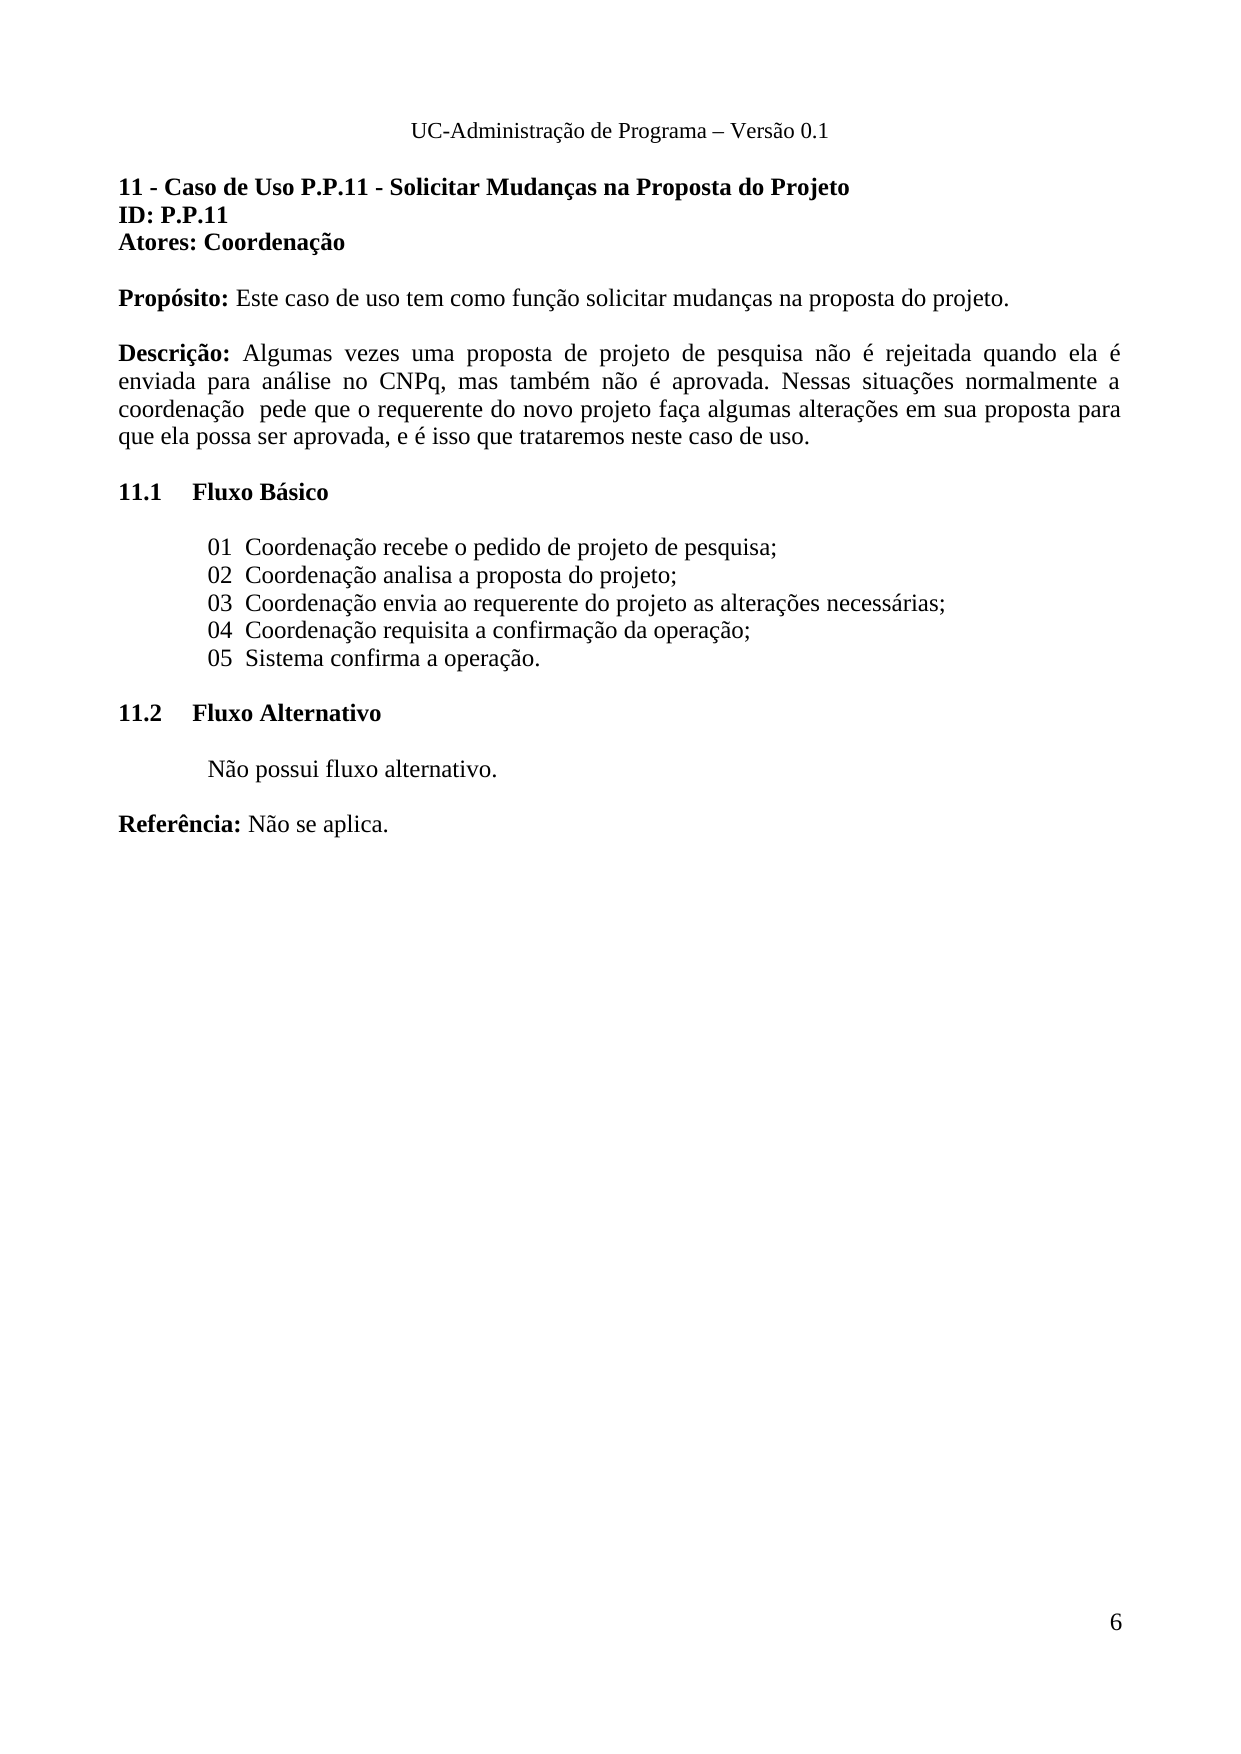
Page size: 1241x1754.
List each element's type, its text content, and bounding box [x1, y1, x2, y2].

text Atores: Coordenação [118, 228, 1122, 256]
text 03 Coordenação envia ao requerente do projeto as alterações necessárias; [118, 589, 1122, 616]
text 11.1 Fluxo Básico [118, 478, 1122, 506]
text 04 Coordenação requisita a confirmação da operação; [118, 616, 1122, 644]
text Propósito: Este caso de uso tem como função solicitar mudanças na proposta do projeto. [118, 284, 1122, 312]
text ID: P.P.11 [118, 201, 1122, 228]
text 11 - Caso de Uso P.P.11 - Solicitar Mudanças na Proposta do Projeto [118, 173, 1122, 201]
text Não possui fluxo alternativo. [118, 755, 1122, 783]
text Descrição: Algumas vezes uma proposta de projeto de pesquisa não é rejeitada quando ela é enviada para análise no CNPq, mas também não é aprovada. Nessas situações normalmente a coordenação pede que o requerente do novo projeto faça algumas alterações em sua proposta para que ela possa ser aprovada, e é isso que trataremos neste caso de uso. [118, 339, 1122, 450]
text 02 Coordenação analisa a proposta do projeto; [118, 561, 1122, 589]
text Referência: Não se aplica. [118, 810, 1122, 838]
text 05 Sistema confirma a operação. [118, 644, 1122, 672]
text 01 Coordenação recebe o pedido de projeto de pesquisa; [118, 533, 1122, 561]
text 11.2 Fluxo Alternativo [118, 699, 1122, 727]
